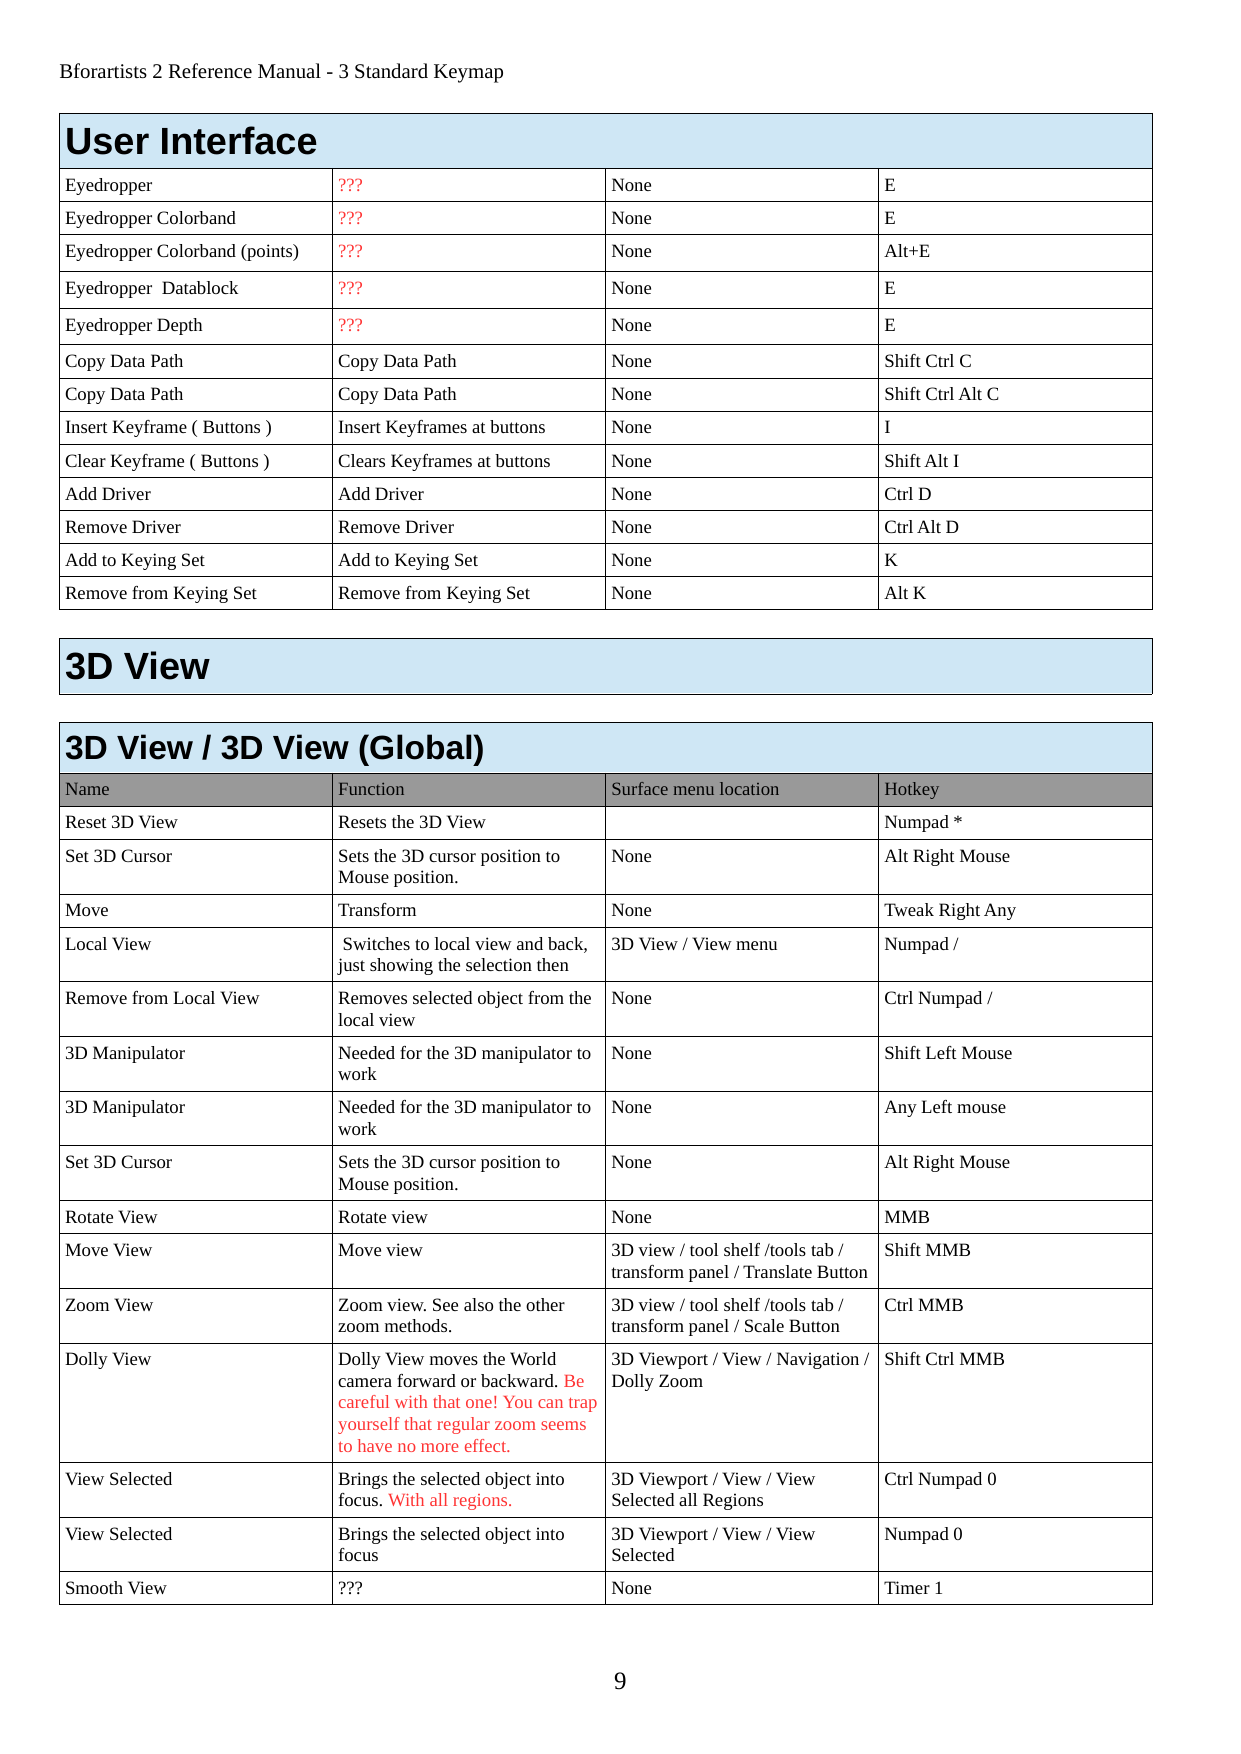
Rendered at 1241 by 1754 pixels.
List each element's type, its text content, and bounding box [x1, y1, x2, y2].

table_cell None [606, 544, 878, 576]
table_cell Dolly View [60, 1344, 332, 1462]
table_cell None [606, 235, 878, 271]
table_cell Add to Keying Set [60, 544, 332, 576]
table_cell Move view [333, 1234, 605, 1288]
table_cell Timer 1 [879, 1572, 1152, 1604]
table_cell None [606, 1092, 878, 1145]
table_cell Numpad * [879, 807, 1152, 839]
table_cell Surface menu location [606, 774, 878, 806]
table_cell None [606, 982, 878, 1036]
table_cell None [606, 445, 878, 477]
table_cell None [606, 169, 878, 201]
table_cell Sets the 3D cursor position to Mouse position. [333, 840, 605, 893]
table_cell Name [60, 774, 332, 806]
table_cell None [606, 272, 878, 308]
table_cell Shift Left Mouse [879, 1037, 1152, 1091]
table_cell Move View [60, 1234, 332, 1288]
table_cell E [879, 202, 1152, 234]
table_cell None [606, 1572, 878, 1604]
table_cell Remove from Local View [60, 982, 332, 1036]
table_cell ??? [333, 202, 605, 234]
table_cell Shift Ctrl MMB [879, 1344, 1152, 1462]
table_cell Needed for the 3D manipulator to work [333, 1037, 605, 1091]
table_cell Set 3D Cursor [60, 1146, 332, 1200]
table_cell I [879, 412, 1152, 444]
table_cell Add to Keying Set [333, 544, 605, 576]
table_cell None [606, 840, 878, 893]
table_cell Copy Data Path [333, 379, 605, 411]
table_cell Shift Ctrl C [879, 345, 1152, 377]
table_cell Ctrl D [879, 478, 1152, 510]
table_header User Interface [60, 114, 1152, 168]
table_header 3D View [60, 639, 1152, 693]
table_cell Shift Alt I [879, 445, 1152, 477]
table_cell Tweak Right Any [879, 895, 1152, 927]
table_cell Insert Keyframe ( Buttons ) [60, 412, 332, 444]
table_cell Reset 3D View [60, 807, 332, 839]
table_header 3D View / 3D View (Global) [60, 723, 1152, 772]
table_cell Set 3D Cursor [60, 840, 332, 893]
table_cell Eyedropper Colorband [60, 202, 332, 234]
table_cell None [606, 202, 878, 234]
table_cell Eyedropper [60, 169, 332, 201]
table_cell Needed for the 3D manipulator to work [333, 1092, 605, 1145]
table_cell Zoom View [60, 1289, 332, 1342]
table_cell Remove Driver [60, 511, 332, 543]
table_cell K [879, 544, 1152, 576]
table_cell None [606, 1146, 878, 1200]
table_cell ??? [333, 235, 605, 271]
table_cell View Selected [60, 1463, 332, 1517]
table_cell Alt Right Mouse [879, 840, 1152, 893]
table_cell Removes selected object from the local view [333, 982, 605, 1036]
table_cell Remove Driver [333, 511, 605, 543]
table_cell Move [60, 895, 332, 927]
table_cell E [879, 309, 1152, 344]
table_cell Copy Data Path [333, 345, 605, 377]
table_cell Brings the selected object into focus. With all regions. [333, 1463, 605, 1517]
table_cell None [606, 309, 878, 344]
table_cell ??? [333, 1572, 605, 1604]
table_cell Local View [60, 928, 332, 981]
table_cell Function [333, 774, 605, 806]
table_cell Alt Right Mouse [879, 1146, 1152, 1200]
table_cell Smooth View [60, 1572, 332, 1604]
table_cell Remove from Keying Set [60, 577, 332, 609]
table_cell Zoom view. See also the other zoom methods. [333, 1289, 605, 1342]
table_cell 3D Viewport / View / Navigation / Dolly Zoom [606, 1344, 878, 1462]
table_cell Copy Data Path [60, 345, 332, 377]
table_cell None [606, 412, 878, 444]
table_cell Alt K [879, 577, 1152, 609]
table_cell E [879, 169, 1152, 201]
table_cell Alt+E [879, 235, 1152, 271]
table_cell Eyedropper Depth [60, 309, 332, 344]
table_cell Rotate View [60, 1201, 332, 1233]
table_cell MMB [879, 1201, 1152, 1233]
table_cell None [606, 345, 878, 377]
table_cell None [606, 577, 878, 609]
table_cell Shift MMB [879, 1234, 1152, 1288]
table_cell Remove from Keying Set [333, 577, 605, 609]
table_cell ??? [333, 169, 605, 201]
table_cell 3D view / tool shelf /tools tab / transform panel / Scale Button [606, 1289, 878, 1342]
table_cell None [606, 478, 878, 510]
table_cell 3D View / View menu [606, 928, 878, 981]
table_cell Transform [333, 895, 605, 927]
table_cell Dolly View moves the World camera forward or backward. Be careful with that one! You can trap yourself that regular zoom seems to have no more effect. [333, 1344, 605, 1462]
table_cell Add Driver [60, 478, 332, 510]
table_cell Insert Keyframes at buttons [333, 412, 605, 444]
table_cell None [606, 379, 878, 411]
table_cell Ctrl Numpad 0 [879, 1463, 1152, 1517]
table_cell 3D Manipulator [60, 1092, 332, 1145]
table_cell Ctrl MMB [879, 1289, 1152, 1342]
table_cell Hotkey [879, 774, 1152, 806]
table_cell Resets the 3D View [333, 807, 605, 839]
table_cell Copy Data Path [60, 379, 332, 411]
table_cell Clears Keyframes at buttons [333, 445, 605, 477]
table_cell 3D Manipulator [60, 1037, 332, 1091]
table_cell Ctrl Alt D [879, 511, 1152, 543]
table_cell Switches to local view and back, just showing the selection then [333, 928, 605, 981]
table_cell Clear Keyframe ( Buttons ) [60, 445, 332, 477]
table_cell E [879, 272, 1152, 308]
table_cell 3D view / tool shelf /tools tab / transform panel / Translate Button [606, 1234, 878, 1288]
table_cell None [606, 511, 878, 543]
table_cell Sets the 3D cursor position to Mouse position. [333, 1146, 605, 1200]
table_cell None [606, 1037, 878, 1091]
table_cell Add Driver [333, 478, 605, 510]
table_cell Brings the selected object into focus [333, 1518, 605, 1571]
table_cell Rotate view [333, 1201, 605, 1233]
table_cell View Selected [60, 1518, 332, 1571]
table_cell None [606, 1201, 878, 1233]
table_cell Numpad / [879, 928, 1152, 981]
table_cell Eyedropper Datablock [60, 272, 332, 308]
table_cell 3D Viewport / View / View Selected all Regions [606, 1463, 878, 1517]
table_cell None [606, 895, 878, 927]
table_cell Any Left mouse [879, 1092, 1152, 1145]
table_cell Eyedropper Colorband (points) [60, 235, 332, 271]
table_cell Numpad 0 [879, 1518, 1152, 1571]
table_cell 3D Viewport / View / View Selected [606, 1518, 878, 1571]
table_cell ??? [333, 272, 605, 308]
table_cell Ctrl Numpad / [879, 982, 1152, 1036]
table_cell [606, 807, 878, 839]
table_cell Shift Ctrl Alt C [879, 379, 1152, 411]
table_cell ??? [333, 309, 605, 344]
